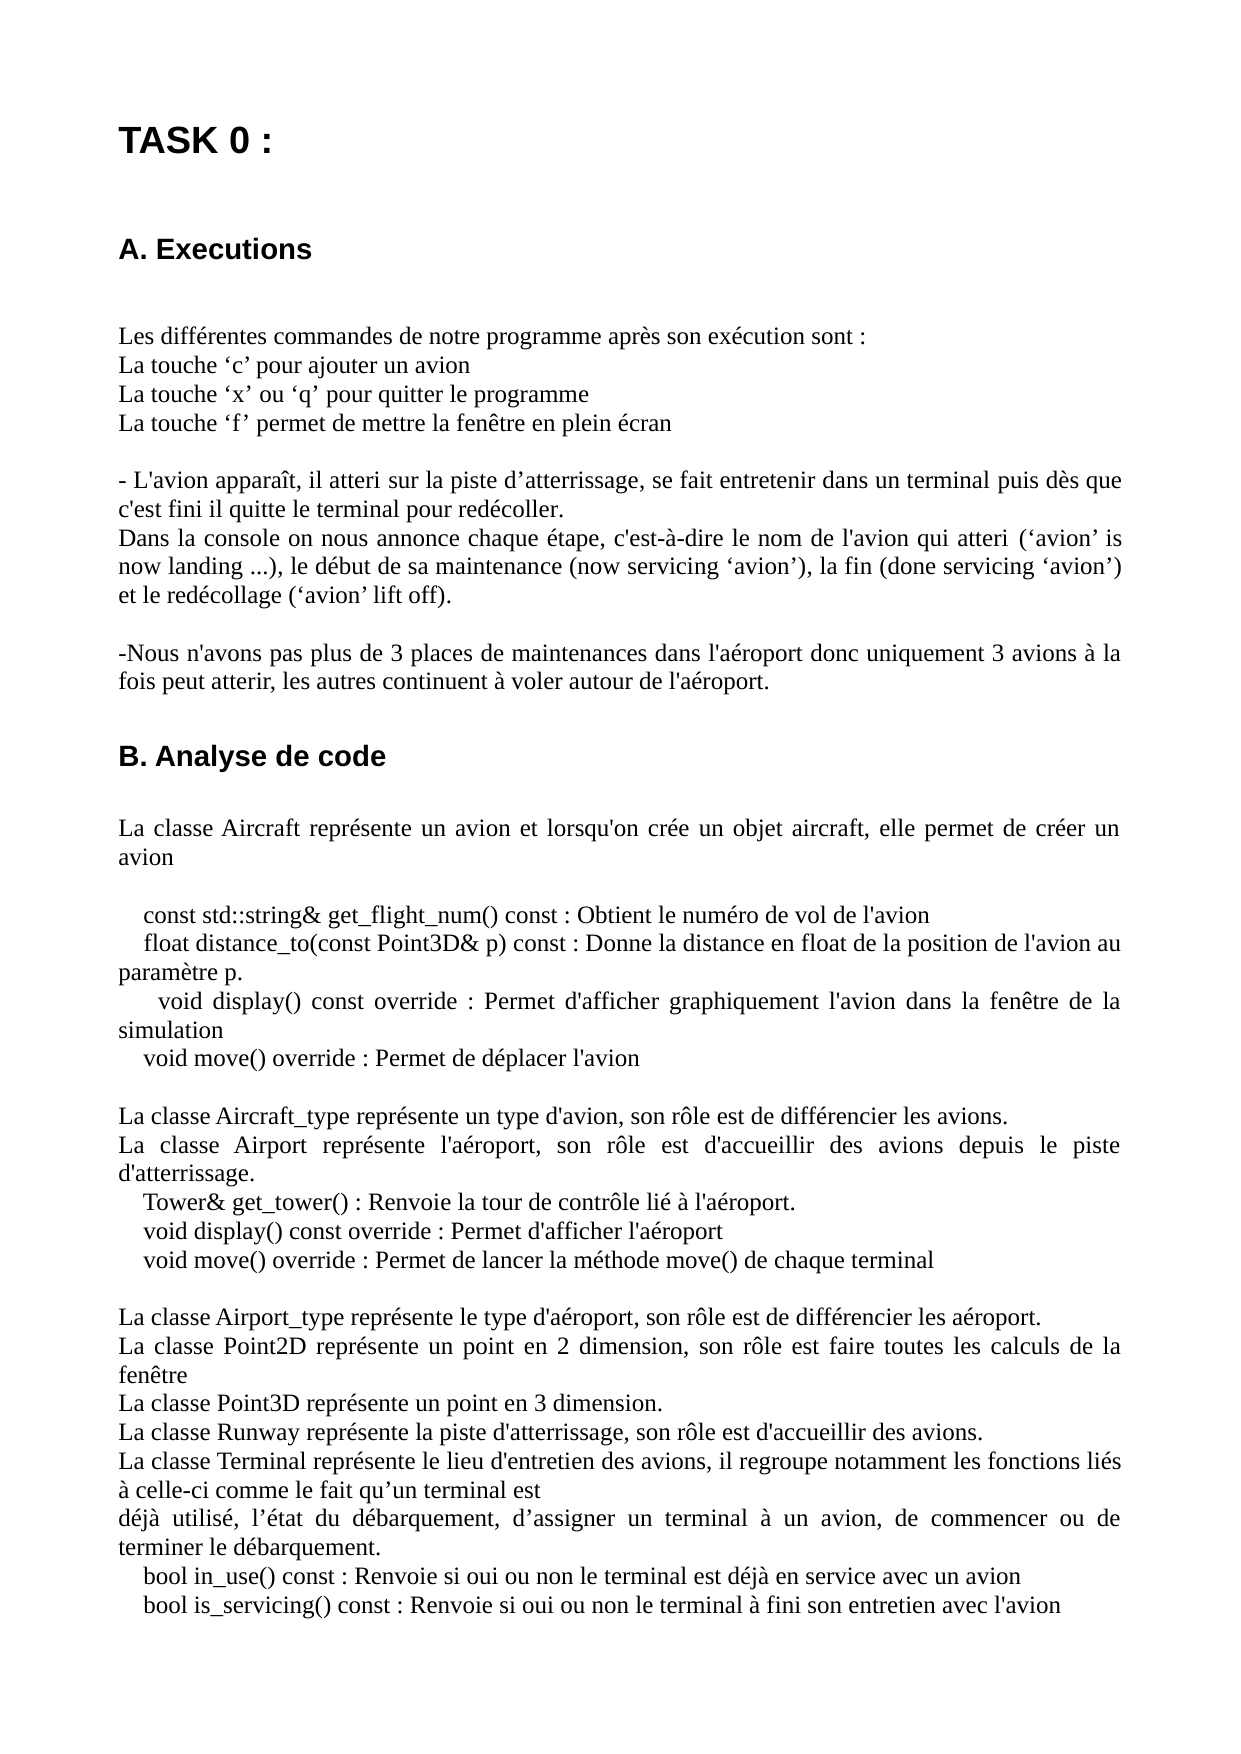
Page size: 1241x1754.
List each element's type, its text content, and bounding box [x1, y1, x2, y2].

text void move() override : Permet de lancer la méthode move() de chaque terminal [118, 1245, 1122, 1273]
text La classe Airport représente l'aéroport, son rôle est d'accueillir des avions depuis le piste d'atterrissage. [118, 1130, 1122, 1187]
text La classe Aircraft_type représente un type d'avion, son rôle est de différencier les avions. [118, 1101, 1122, 1130]
text Les différentes commandes de notre programme après son exécution sont : [118, 321, 1122, 350]
text La classe Airport_type représente le type d'aéroport, son rôle est de différencier les aéroport. [118, 1302, 1122, 1331]
text La touche ‘f’ permet de mettre la fenêtre en plein écran [118, 408, 1122, 436]
text La touche ‘c’ pour ajouter un avion [118, 350, 1122, 379]
text déjà utilisé, l’état du débarquement, d’assigner un terminal à un avion, de commencer ou de terminer le débarquement. [118, 1503, 1122, 1561]
text La touche ‘x’ ou ‘q’ pour quitter le programme [118, 379, 1122, 408]
text void display() const override : Permet d'afficher l'aéroport [118, 1216, 1122, 1245]
text La classe Terminal représente le lieu d'entretien des avions, il regroupe notamment les fonctions liés à celle-ci comme le fait qu’un terminal est [118, 1446, 1122, 1503]
subtitle B. Analyse de code [118, 738, 1122, 772]
text La classe Aircraft représente un avion et lorsqu'on crée un objet aircraft, elle permet de créer un avion [118, 813, 1122, 871]
text Dans la console on nous annonce chaque étape, c'est-à-dire le nom de l'avion qui atteri (‘avion’ is now landing ...), le début de sa maintenance (now servicing ‘avion’), la fin (done servicing ‘avion’) et le redécollage (‘avion’ lift off). [118, 523, 1122, 609]
text bool in_use() const : Renvoie si oui ou non le terminal est déjà en service avec un avion [118, 1561, 1122, 1590]
text bool is_servicing() const : Renvoie si oui ou non le terminal à fini son entretien avec l'avion [118, 1590, 1122, 1618]
subtitle A. Executions [118, 232, 1122, 266]
text La classe Runway représente la piste d'atterrissage, son rôle est d'accueillir des avions. [118, 1417, 1122, 1446]
subtitle TASK 0 : [118, 118, 1122, 162]
text void display() const override : Permet d'afficher graphiquement l'avion dans la fenêtre de la simulation [118, 986, 1122, 1043]
text - L'avion apparaît, il atteri sur la piste d’atterrissage, se fait entretenir dans un terminal puis dès que c'est fini il quitte le terminal pour redécoller. [118, 465, 1122, 523]
text float distance_to(const Point3D& p) const : Donne la distance en float de la position de l'avion au paramètre p. [118, 928, 1122, 986]
text -Nous n'avons pas plus de 3 places de maintenances dans l'aéroport donc uniquement 3 avions à la fois peut atterir, les autres continuent à voler autour de l'aéroport. [118, 638, 1122, 695]
text La classe Point3D représente un point en 3 dimension. [118, 1388, 1122, 1417]
text void move() override : Permet de déplacer l'avion [118, 1043, 1122, 1072]
text const std::string& get_flight_num() const : Obtient le numéro de vol de l'avion [118, 900, 1122, 928]
text La classe Point2D représente un point en 2 dimension, son rôle est faire toutes les calculs de la fenêtre [118, 1331, 1122, 1388]
text Tower& get_tower() : Renvoie la tour de contrôle lié à l'aéroport. [118, 1187, 1122, 1216]
